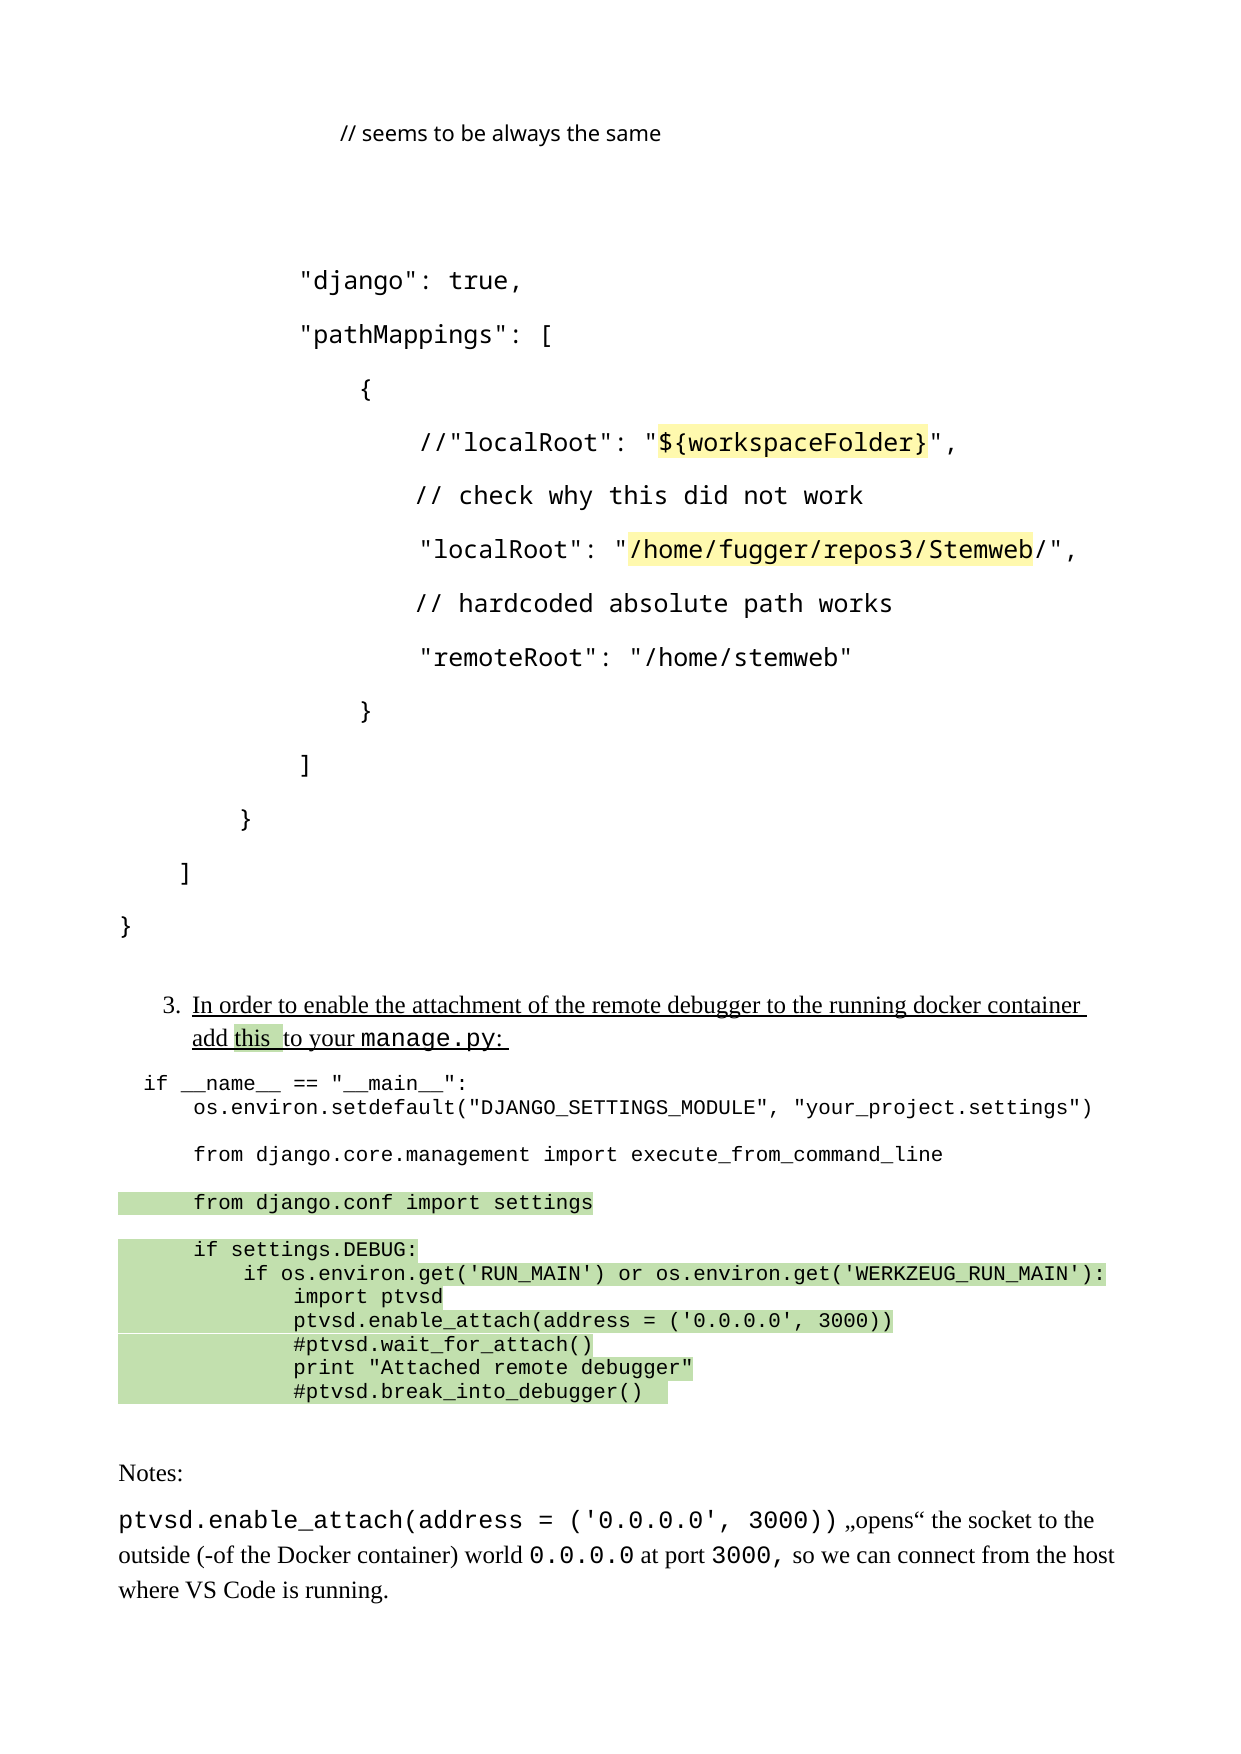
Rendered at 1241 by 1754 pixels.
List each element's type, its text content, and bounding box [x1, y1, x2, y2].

text ptvsd.enable_attach(address = ('0.0.0.0', 3000)) „opens“ the socket to the outside (-of the Docker container) world 0.0.0.0 at port 3000, so we can connect from the host where VS Code is running. [118, 1505, 1122, 1604]
text "django": true, [118, 263, 1122, 297]
text ptvsd.enable_attach(address = ('0.0.0.0', 3000)) [118, 1310, 1122, 1333]
text import ptvsd [118, 1286, 1122, 1310]
text "pathMappings": [ [118, 317, 1122, 351]
text from django.core.management import execute_from_command_line [118, 1144, 1122, 1168]
text } [118, 800, 1122, 834]
text //"localRoot": "${workspaceFolder}", [118, 424, 1122, 458]
text { [118, 370, 1122, 404]
text #ptvsd.wait_for_attach() [118, 1333, 1122, 1357]
list In order to enable the attachment of the remote debugger to the running docker container add this to your manage.py: [162, 990, 1122, 1054]
text if __name__ == "__main__": [118, 1073, 1122, 1097]
text } [118, 908, 1122, 942]
text from django.conf import settings [118, 1192, 1122, 1215]
text "localRoot": "/home/fugger/repos3/Stemweb/", [118, 532, 1122, 566]
text #ptvsd.break_into_debugger() [118, 1381, 1122, 1404]
text // check why this did not work [118, 478, 1122, 512]
text print "Attached remote debugger" [118, 1357, 1122, 1381]
text ] [118, 854, 1122, 888]
text } [118, 693, 1122, 727]
text os.environ.setdefault("DJANGO_SETTINGS_MODULE", "your_project.settings") [118, 1097, 1122, 1121]
text "remoteRoot": "/home/stemweb" [118, 639, 1122, 673]
text Notes: [118, 1458, 1122, 1486]
text if settings.DEBUG: [118, 1239, 1122, 1263]
text ] [118, 747, 1122, 781]
text // seems to be always the same [118, 118, 1122, 148]
text if os.environ.get('RUN_MAIN') or os.environ.get('WERKZEUG_RUN_MAIN'): [118, 1263, 1122, 1286]
text // hardcoded absolute path works [118, 585, 1122, 619]
